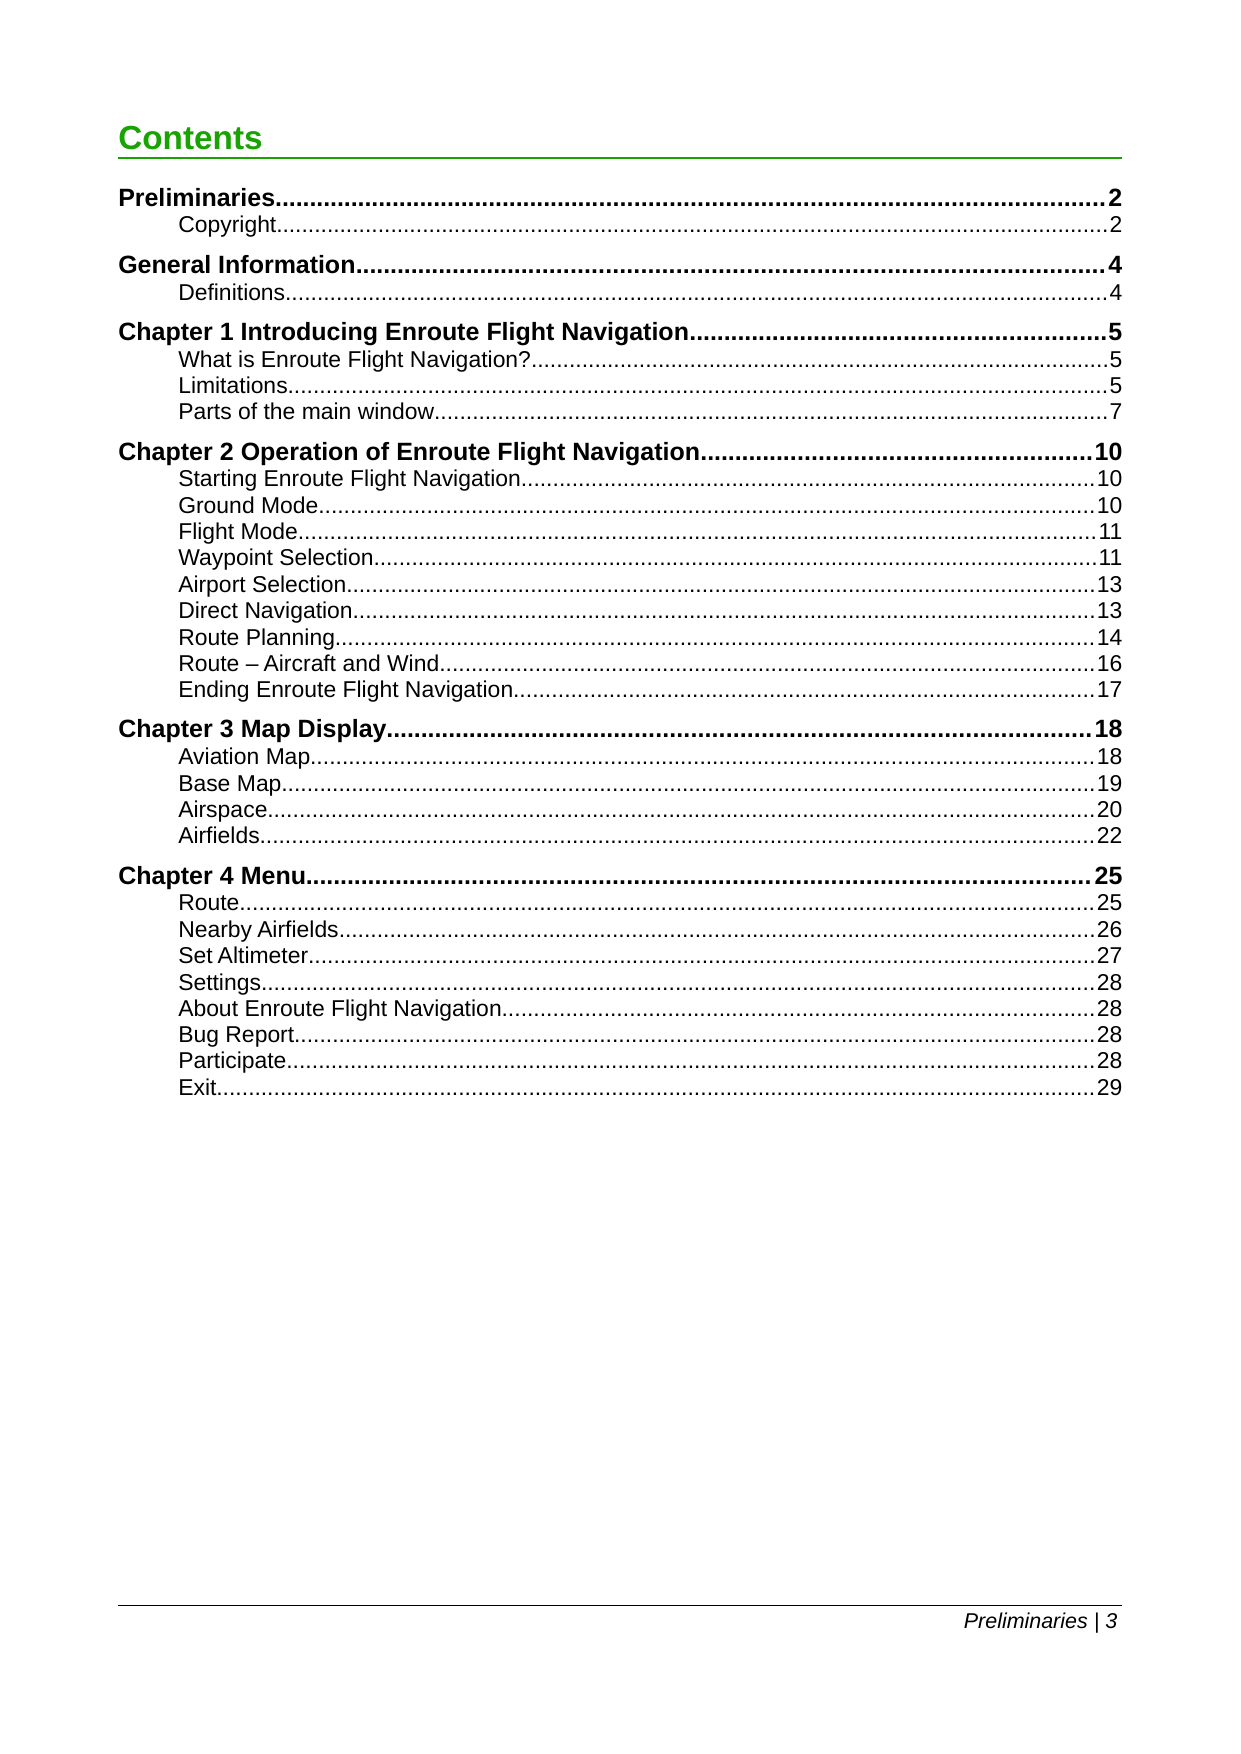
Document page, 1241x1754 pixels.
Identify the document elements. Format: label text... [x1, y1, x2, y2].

text Aviation Map 18 [178, 743, 1122, 769]
text Chapter 4 Menu 25 [118, 861, 1122, 889]
text Copyright 2 [178, 211, 1122, 238]
text Exit 29 [178, 1074, 1122, 1100]
text Parts of the main window 7 [178, 398, 1122, 424]
subtitle Contents [118, 118, 1122, 157]
text Definitions 4 [178, 278, 1122, 305]
text Chapter 3 Map Display 18 [118, 714, 1122, 743]
text Limitations 5 [178, 372, 1122, 398]
text Set Altimeter 27 [178, 942, 1122, 968]
text Base Map 19 [178, 769, 1122, 796]
text What is Enroute Flight Navigation? 5 [178, 346, 1122, 372]
text Ending Enroute Flight Navigation 17 [178, 676, 1122, 702]
text Airspace 20 [178, 796, 1122, 822]
text Settings 28 [178, 968, 1122, 995]
text Flight Mode 11 [178, 518, 1122, 544]
text Airport Selection 13 [178, 571, 1122, 597]
text Route – Aircraft and Wind 16 [178, 650, 1122, 676]
text About Enroute Flight Navigation 28 [178, 995, 1122, 1021]
text Nearby Airfields 26 [178, 916, 1122, 942]
text Participate 28 [178, 1047, 1122, 1074]
text Starting Enroute Flight Navigation 10 [178, 465, 1122, 492]
text General Information 4 [118, 250, 1122, 278]
text Ground Mode 10 [178, 492, 1122, 518]
text Direct Navigation 13 [178, 597, 1122, 623]
text Route Planning 14 [178, 623, 1122, 650]
text Bug Report 28 [178, 1021, 1122, 1047]
text Airfields 22 [178, 822, 1122, 849]
text Route 25 [178, 889, 1122, 916]
text Chapter 1 Introducing Enroute Flight Navigation 5 [118, 317, 1122, 346]
text Chapter 2 Operation of Enroute Flight Navigation 10 [118, 437, 1122, 465]
text Waypoint Selection 11 [178, 544, 1122, 571]
text Preliminaries 2 [118, 183, 1122, 211]
